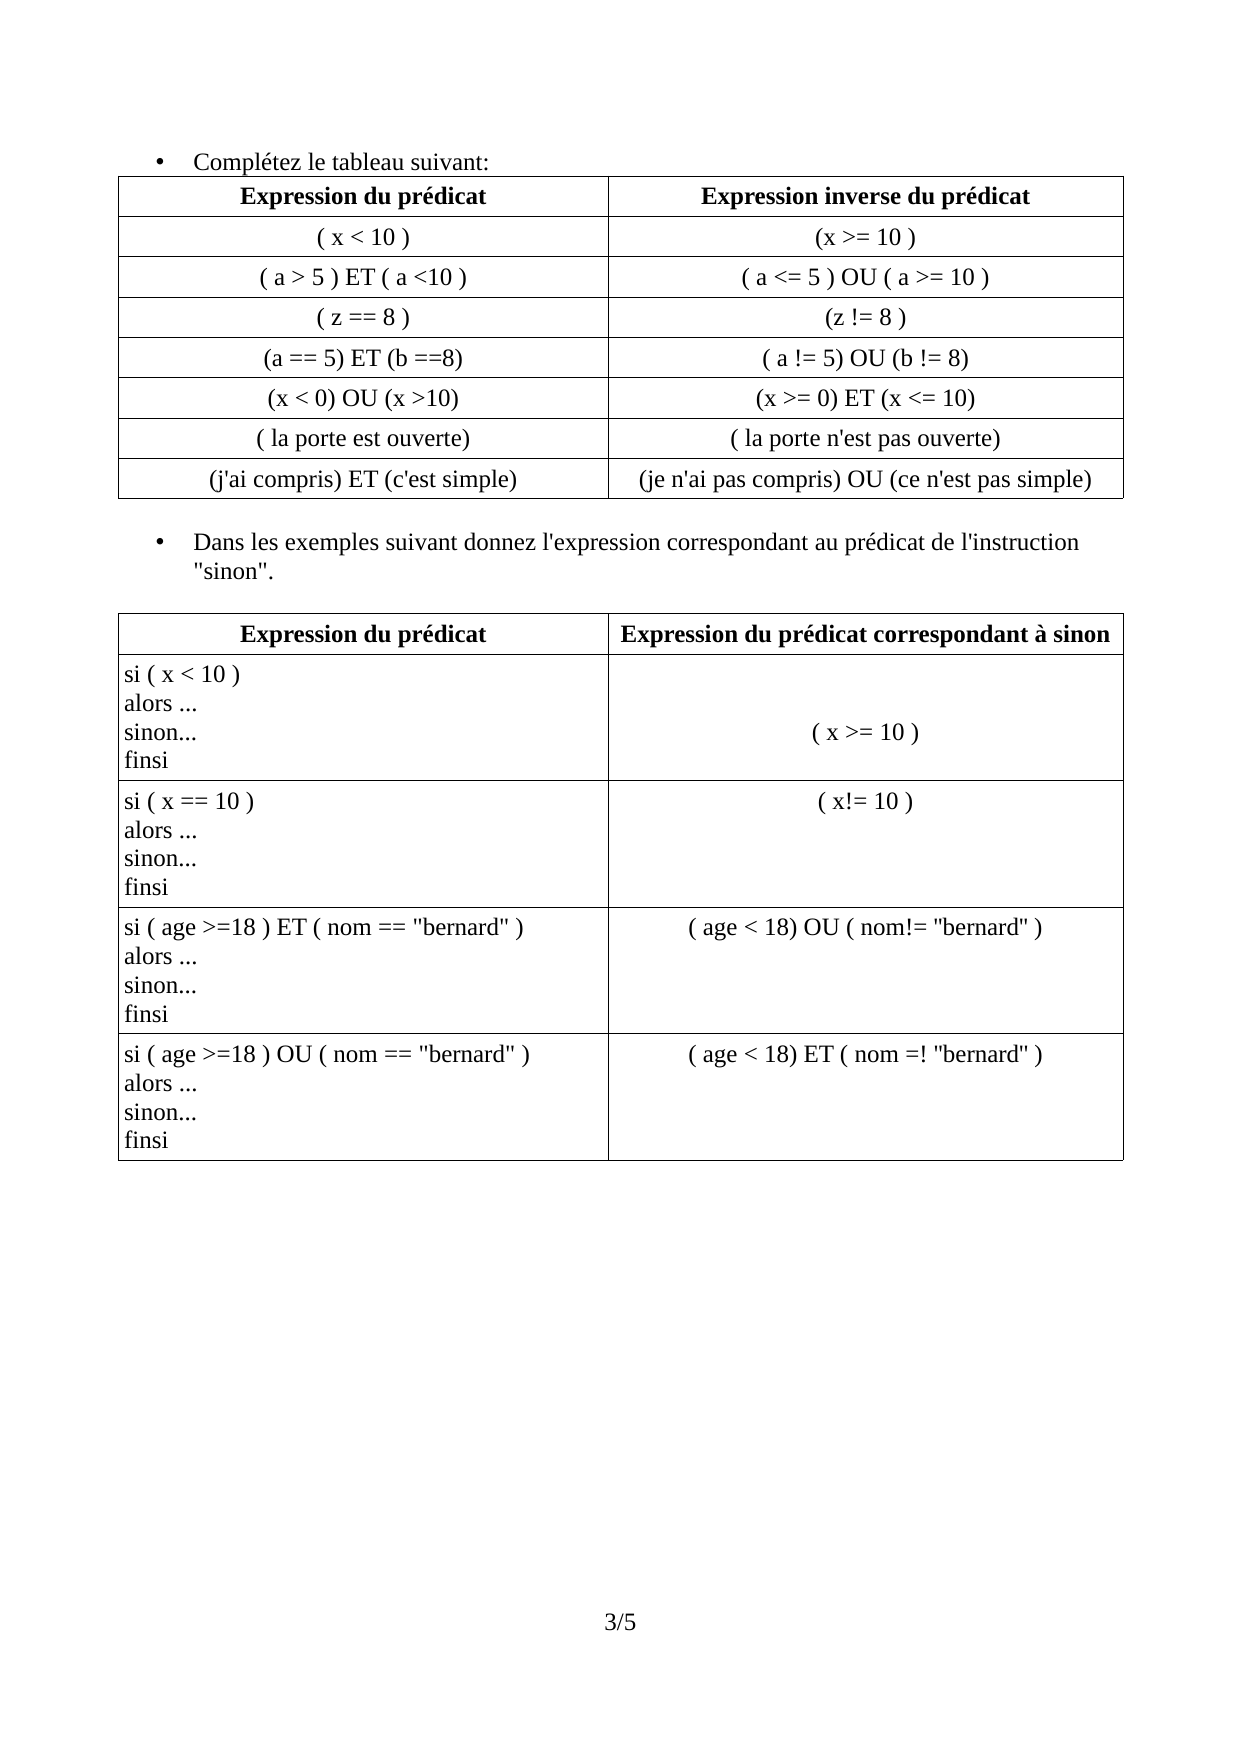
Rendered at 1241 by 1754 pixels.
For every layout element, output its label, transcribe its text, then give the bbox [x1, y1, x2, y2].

table_cell ( la porte est ouverte) [119, 419, 608, 458]
table_cell ( x!= 10 ) [609, 781, 1123, 907]
table_cell si ( x < 10 ) alors ... sinon... finsi [119, 655, 608, 780]
table_header Expression du prédicat correspondant à sinon [609, 614, 1123, 653]
table_cell ( x >= 10 ) [609, 655, 1123, 780]
table_cell ( la porte n'est pas ouverte) [609, 419, 1123, 458]
table_cell (je n'ai pas compris) OU (ce n'est pas simple) [609, 459, 1123, 498]
list Complétez le tableau suivant: [156, 147, 1122, 176]
table_cell si ( age >=18 ) OU ( nom == "bernard" ) alors ... sinon... finsi [119, 1034, 608, 1160]
table_cell ( a > 5 ) ET ( a <10 ) [119, 257, 608, 297]
table_cell ( a <= 5 ) OU ( a >= 10 ) [609, 257, 1123, 297]
table_cell (a == 5) ET (b ==8) [119, 338, 608, 377]
table_header Expression inverse du prédicat [609, 177, 1123, 216]
table_header Expression du prédicat [119, 614, 608, 653]
table_cell si ( age >=18 ) ET ( nom == "bernard" ) alors ... sinon... finsi [119, 908, 608, 1033]
table_cell ( a != 5) OU (b != 8) [609, 338, 1123, 377]
table_cell (x >= 0) ET (x <= 10) [609, 378, 1123, 417]
table_cell (x >= 10 ) [609, 217, 1123, 256]
table_cell ( z == 8 ) [119, 298, 608, 337]
table_cell (x < 0) OU (x >10) [119, 378, 608, 417]
table_cell ( x < 10 ) [119, 217, 608, 256]
table_cell (z != 8 ) [609, 298, 1123, 337]
table_cell (j'ai compris) ET (c'est simple) [119, 459, 608, 498]
table_cell ( age < 18) ET ( nom =! ''bernard'' ) [609, 1034, 1123, 1160]
table_cell ( age < 18) OU ( nom!= ''bernard'' ) [609, 908, 1123, 1033]
list Dans les exemples suivant donnez l'expression correspondant au prédicat de l'instruction "sinon". [156, 527, 1122, 584]
table_header Expression du prédicat [119, 177, 608, 216]
table_cell si ( x == 10 ) alors ... sinon... finsi [119, 781, 608, 907]
